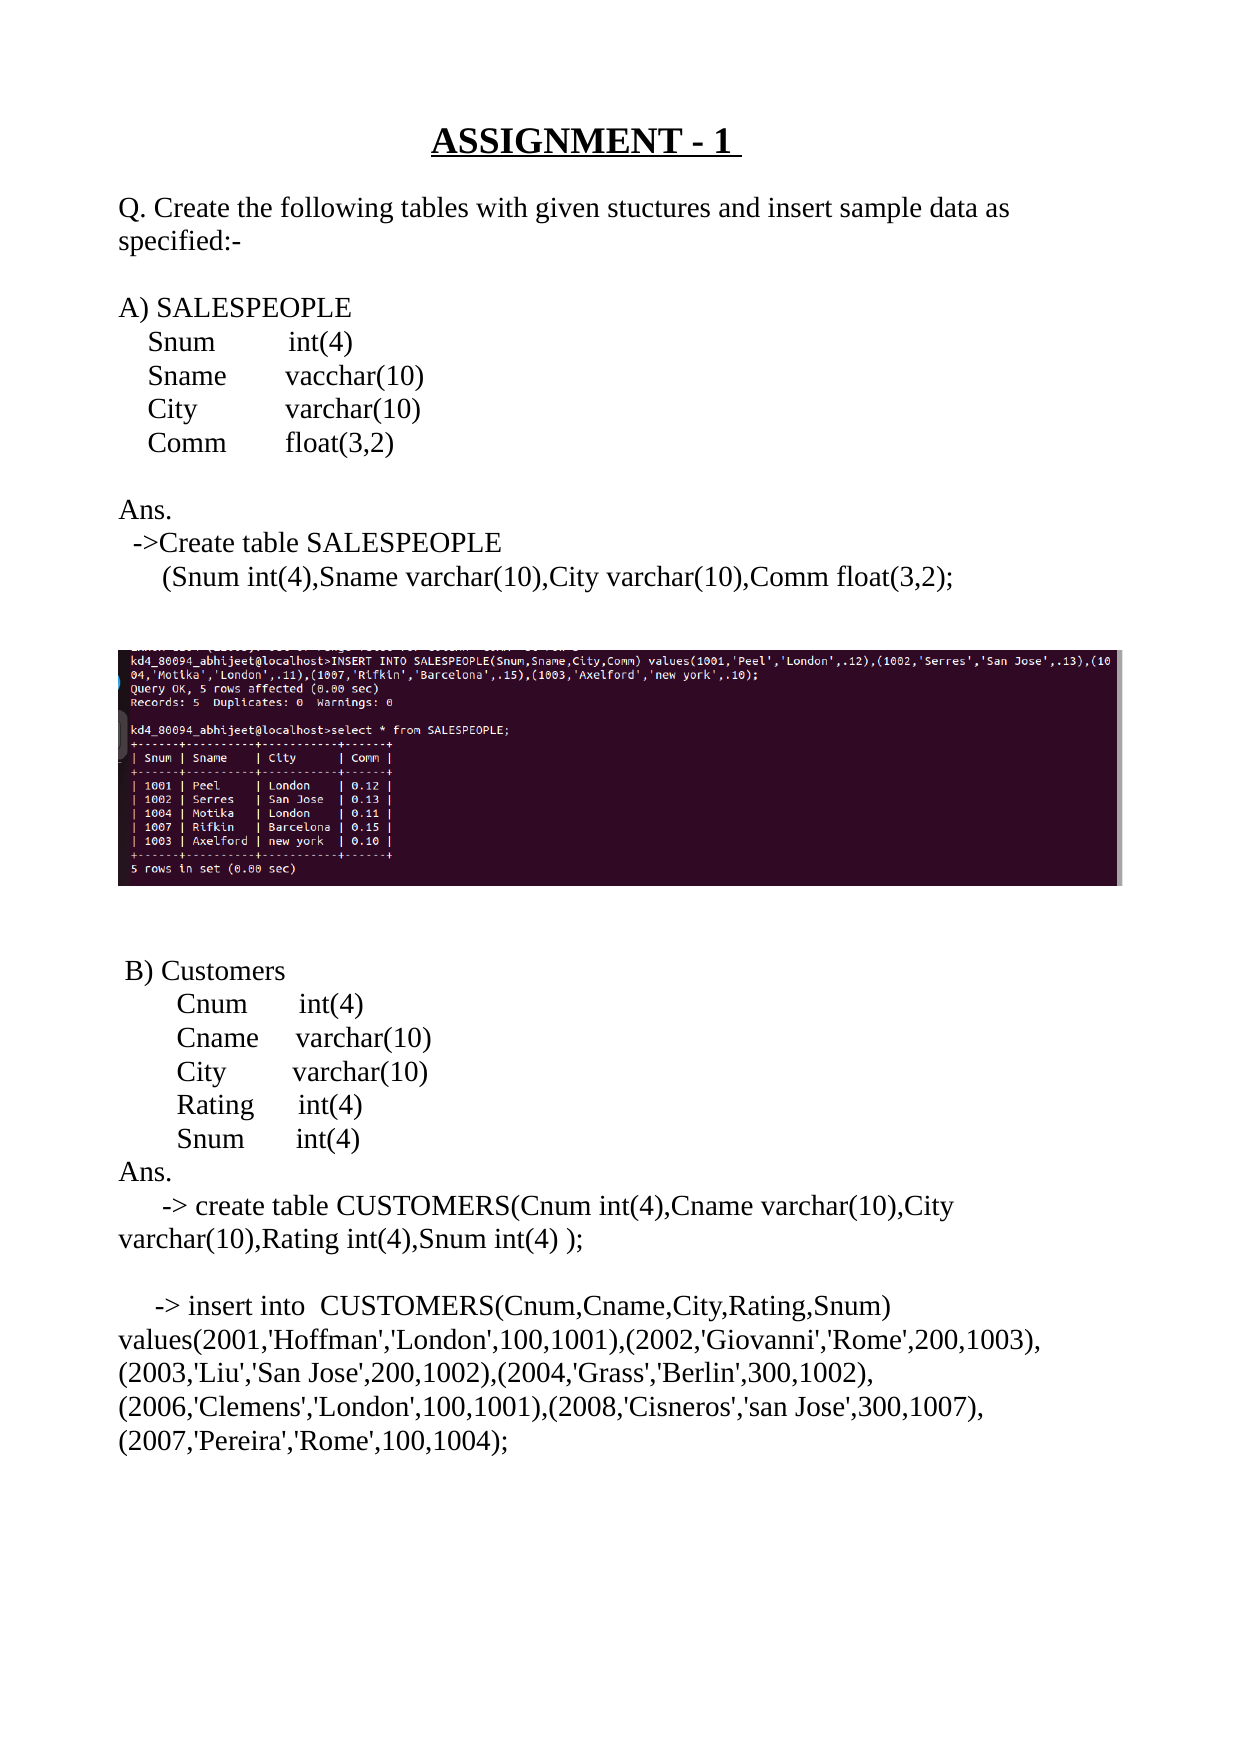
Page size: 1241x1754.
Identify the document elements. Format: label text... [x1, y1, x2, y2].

text Snum int(4) [118, 1121, 1122, 1154]
text Cname varchar(10) [118, 1020, 1122, 1054]
text Ans. [118, 492, 1122, 525]
text -> create table CUSTOMERS(Cnum int(4),Cname varchar(10),City varchar(10),Rating int(4),Snum int(4) ); [118, 1188, 1122, 1255]
picture [118, 650, 1123, 886]
text City varchar(10) [118, 391, 1122, 425]
text Ans. [118, 1154, 1122, 1188]
text Comm float(3,2) [118, 425, 1122, 458]
text Sname vacchar(10) [118, 358, 1122, 391]
text Q. Create the following tables with given stuctures and insert sample data as specified:- [118, 190, 1122, 257]
text Rating int(4) [118, 1087, 1122, 1121]
text B) Customers [118, 953, 1122, 987]
text -> insert into CUSTOMERS(Cnum,Cname,City,Rating,Snum) values(2001,'Hoffman','London',100,1001),(2002,'Giovanni','Rome',200,1003),(2003,'Liu','San Jose',200,1002),(2004,'Grass','Berlin',300,1002),(2006,'Clemens','London',100,1001),(2008,'Cisneros','san Jose',300,1007),(2007,'Pereira','Rome',100,1004); [118, 1288, 1122, 1456]
text ASSIGNMENT - 1 [118, 118, 1122, 161]
text A) SALESPEOPLE [118, 291, 1122, 324]
text (Snum int(4),Sname varchar(10),City varchar(10),Comm float(3,2); [118, 559, 1122, 592]
text ->Create table SALESPEOPLE [118, 525, 1122, 559]
text City varchar(10) [118, 1054, 1122, 1087]
text Snum int(4) [118, 324, 1122, 358]
text Cnum int(4) [118, 987, 1122, 1020]
